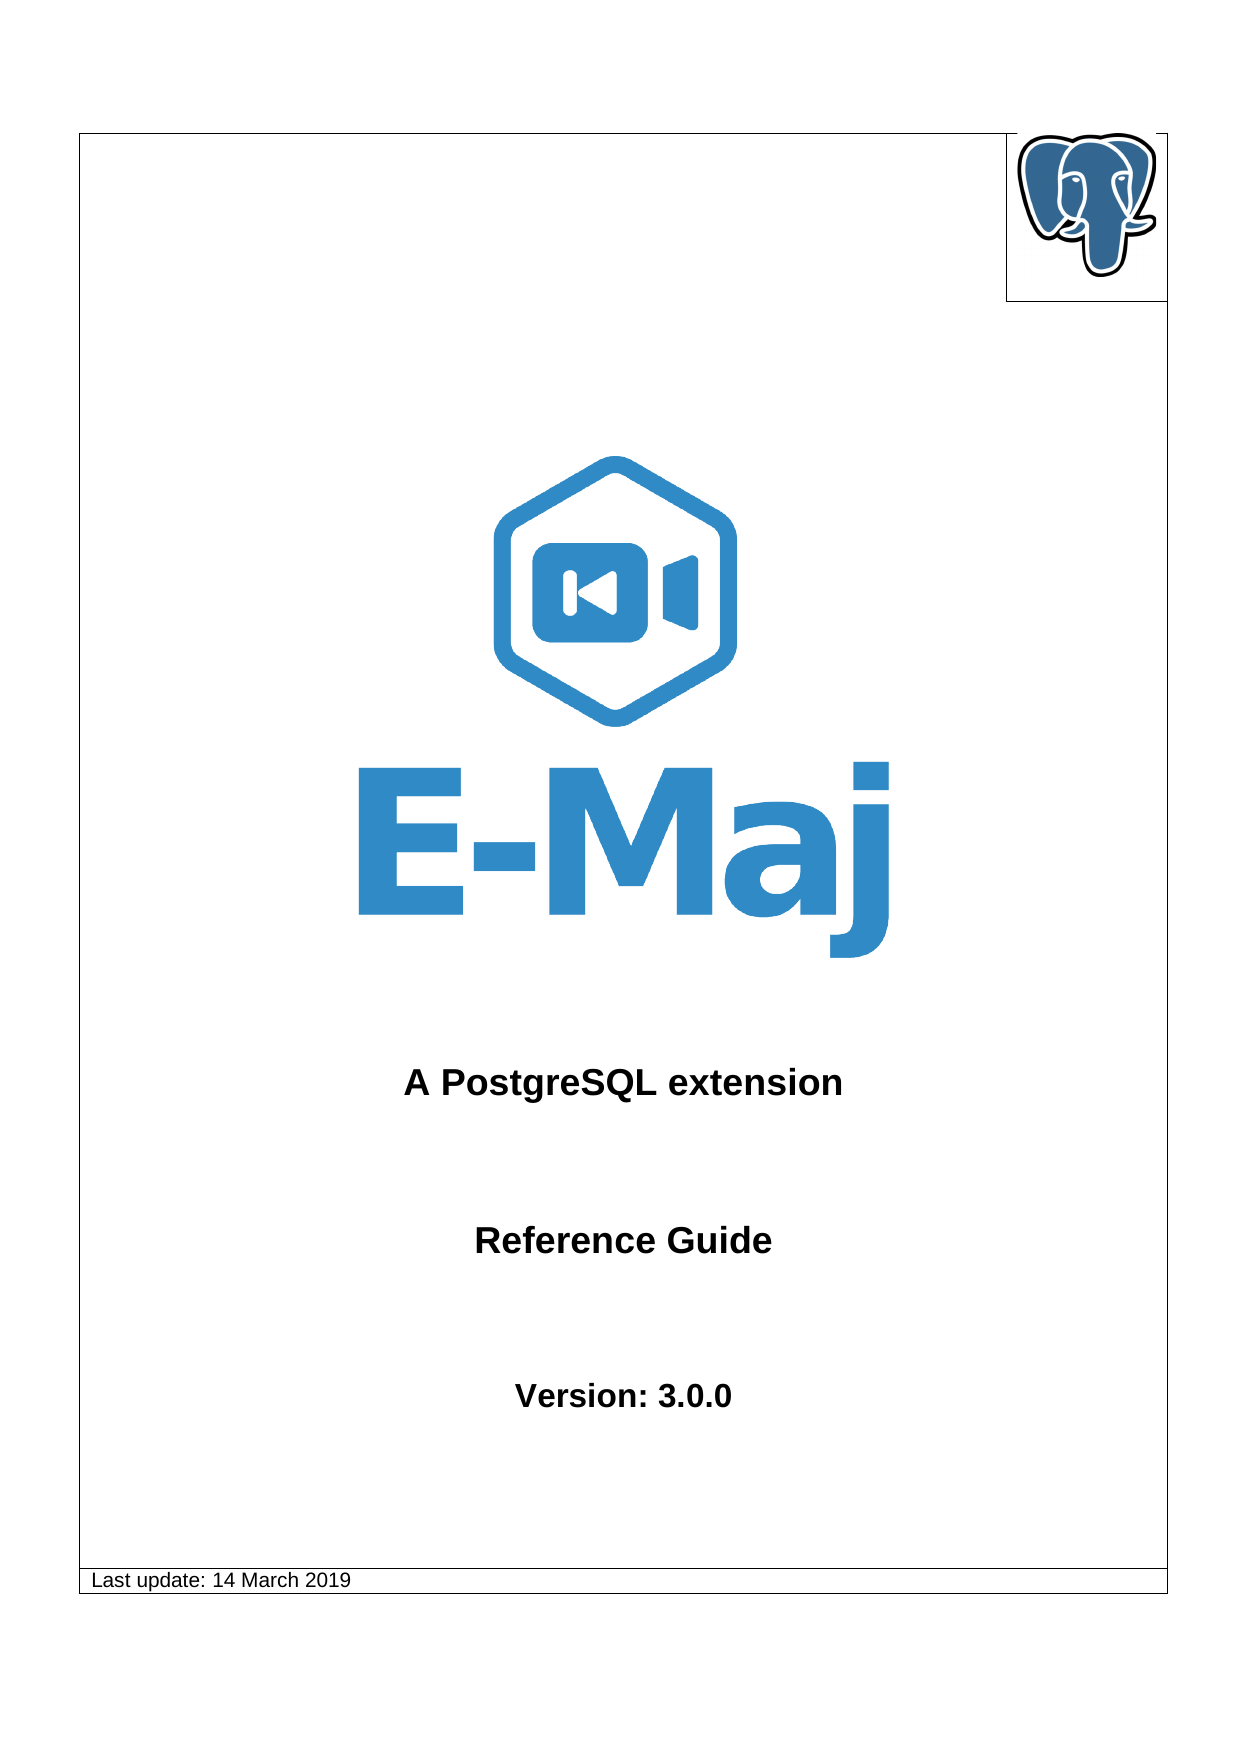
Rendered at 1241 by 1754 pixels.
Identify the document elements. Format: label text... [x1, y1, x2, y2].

table_cell A PostgreSQL extension Reference Guide Version: 3.0.0 [80, 959, 1167, 1567]
table_cell Last update: 14 March 2019 [80, 1569, 1167, 1592]
table_header [80, 134, 1006, 301]
picture [357, 455, 890, 959]
picture [1017, 133, 1157, 277]
table_cell [80, 301, 1167, 958]
table_header [1007, 134, 1167, 301]
